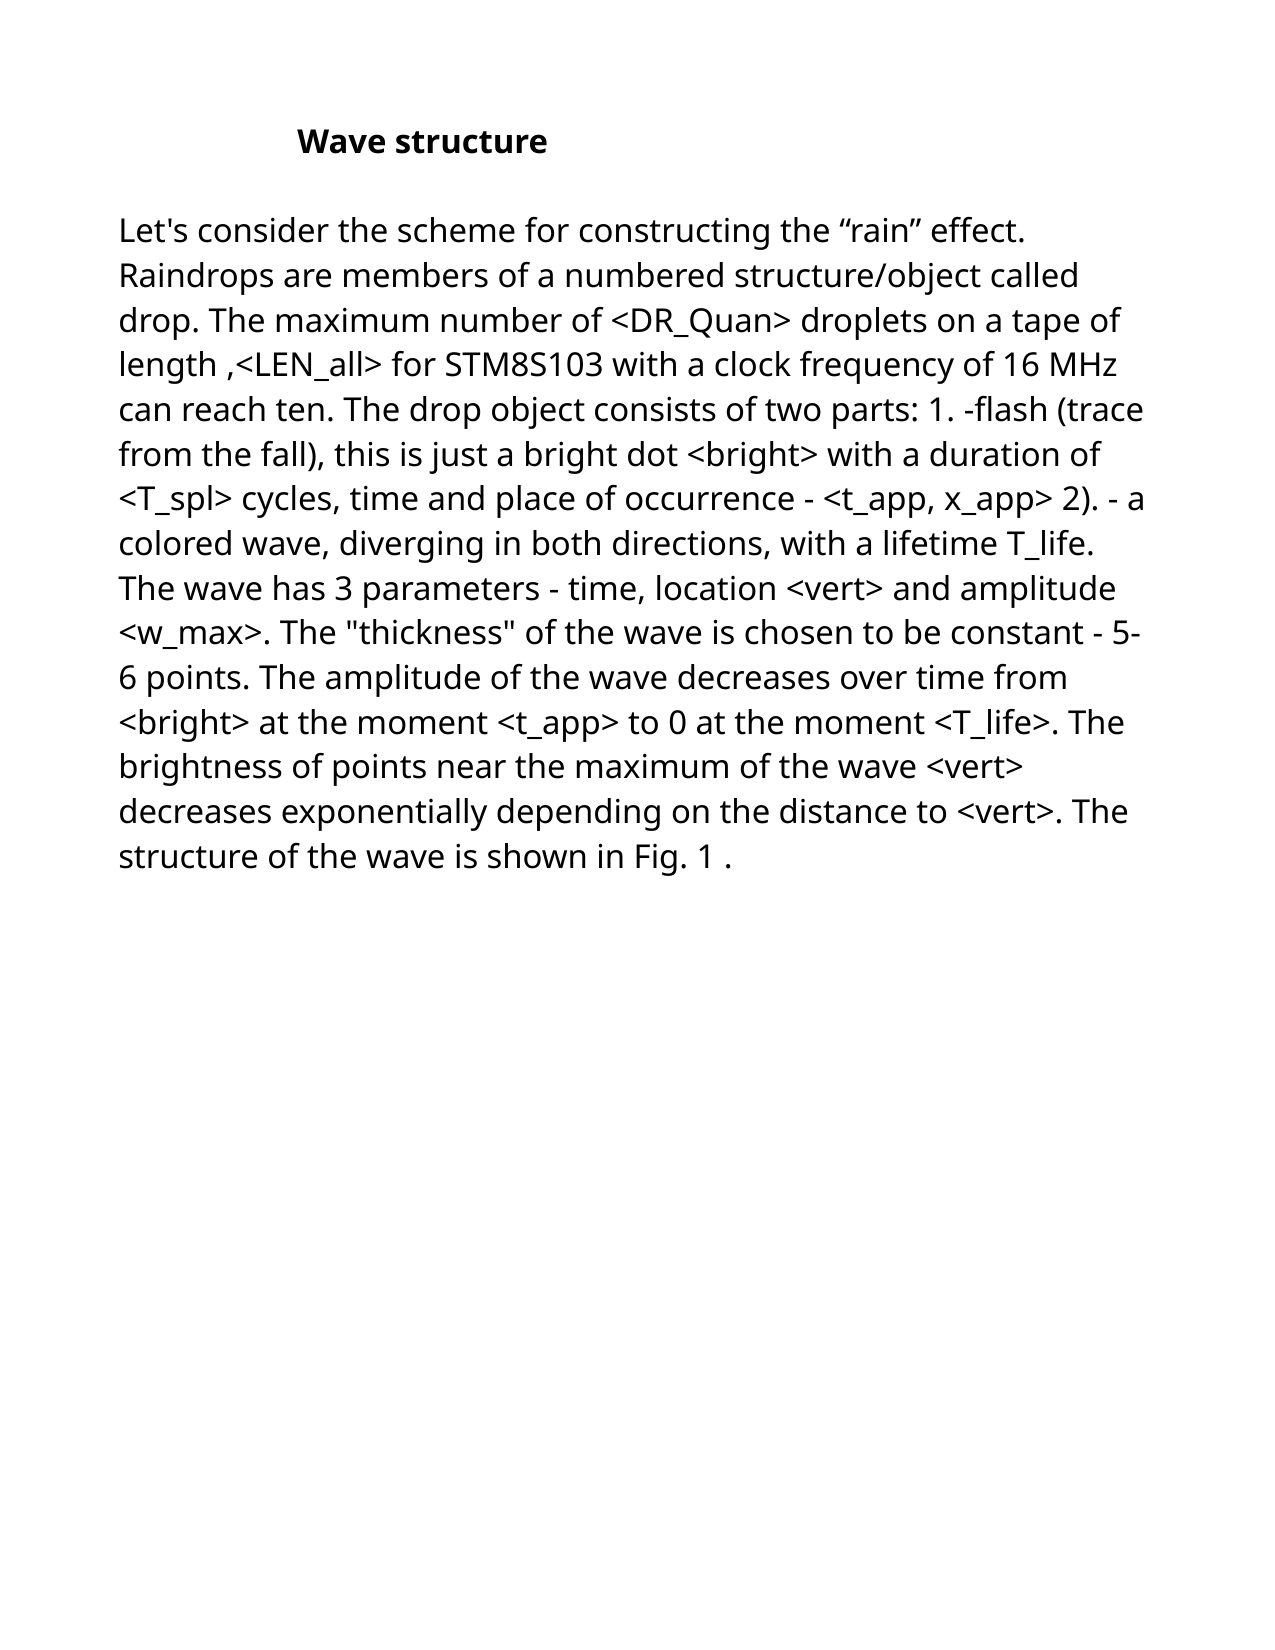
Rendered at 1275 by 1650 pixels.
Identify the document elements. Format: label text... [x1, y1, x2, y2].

text Let's consider the scheme for constructing the “rain” effect. Raindrops are members of a numbered structure/object called drop. The maximum number of <DR_Quan> droplets on a tape of length ,<LEN_all> for STM8S103 with a clock frequency of 16 MHz can reach ten. The drop object consists of two parts: 1. -flash (trace from the fall), this is just a bright dot <bright> with a duration of <T_spl> cycles, time and place of occurrence - <t_app, x_app> 2). - a colored wave, diverging in both directions, with a lifetime T_life. The wave has 3 parameters - time, location <vert> and amplitude <w_max>. The "thickness" of the wave is chosen to be constant - 5-6 points. The amplitude of the wave decreases over time from <bright> at the moment <t_app> to 0 at the moment <T_life>. The brightness of points near the maximum of the wave <vert> decreases exponentially depending on the distance to <vert>. The structure of the wave is shown in Fig. 1 . [118, 207, 1157, 878]
text Wave structure [118, 118, 1157, 163]
